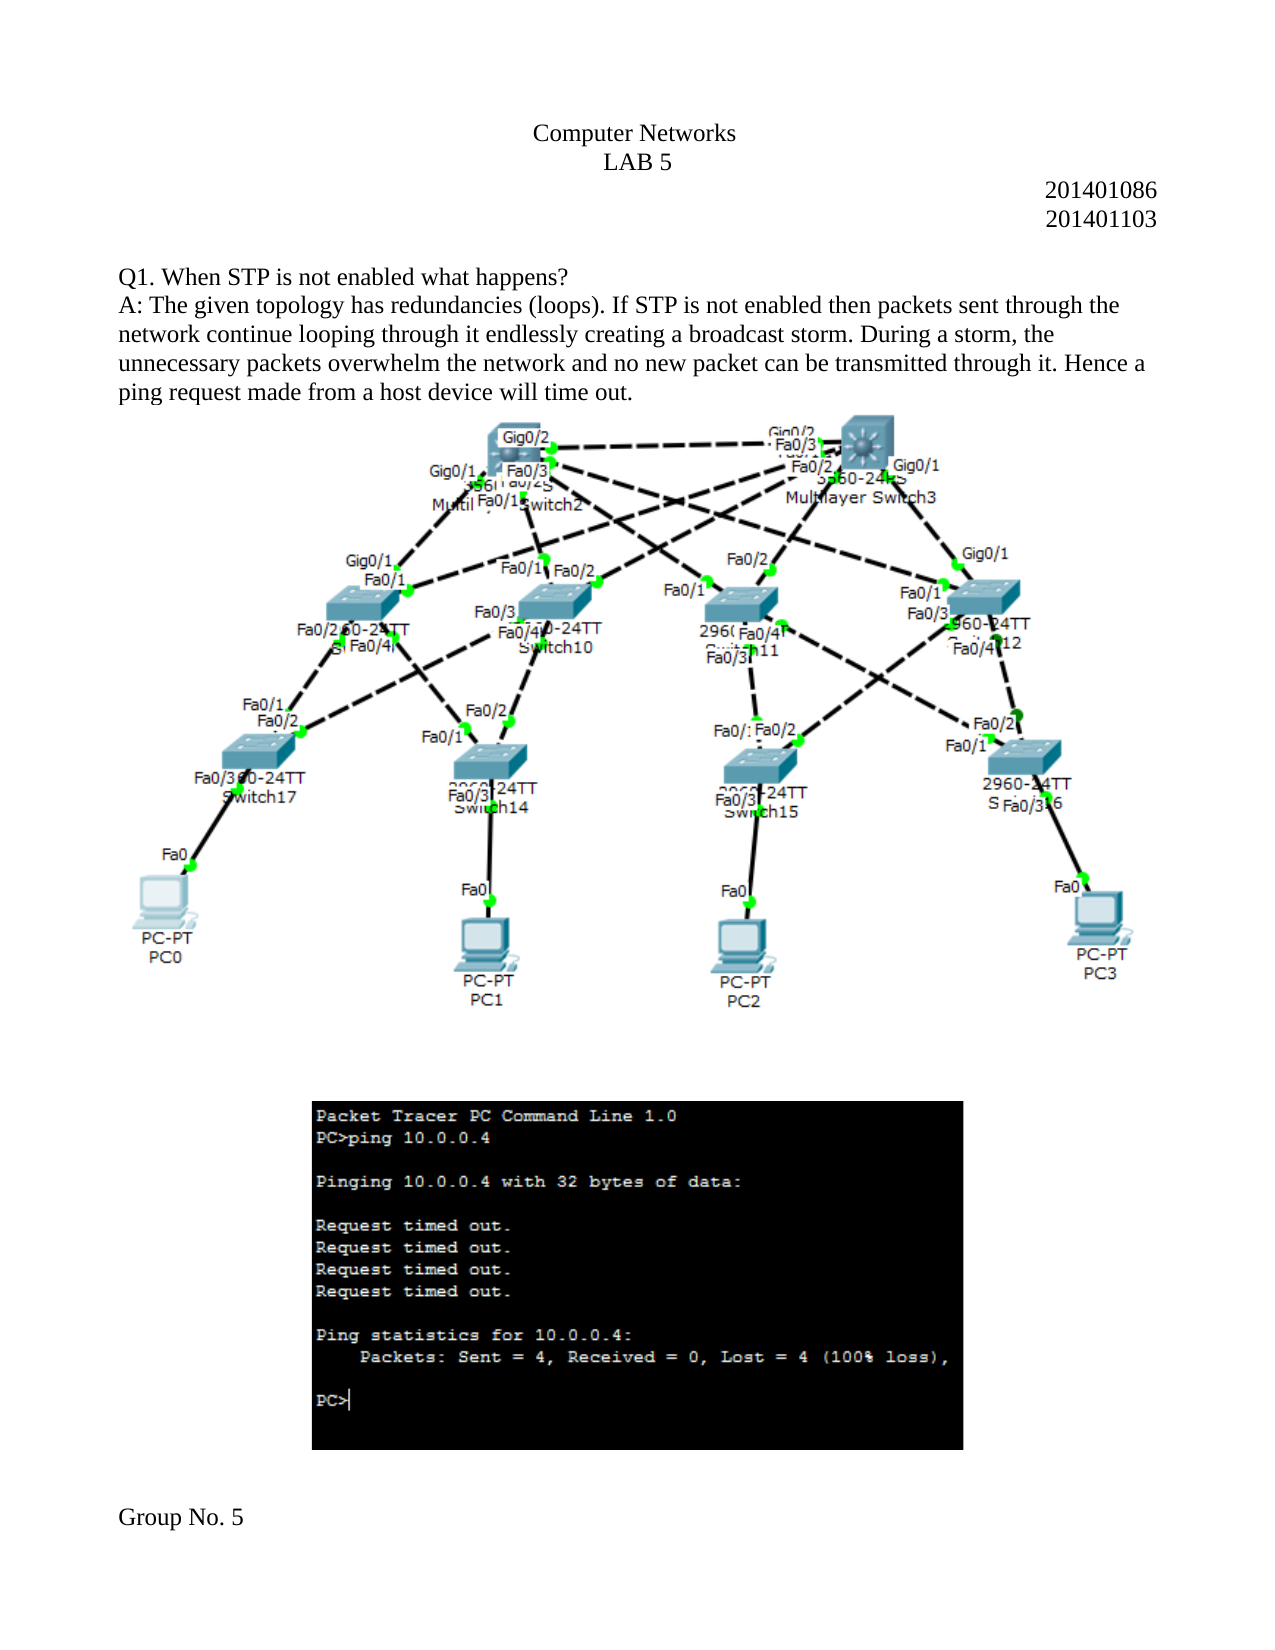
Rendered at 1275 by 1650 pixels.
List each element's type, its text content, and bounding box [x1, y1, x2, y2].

text Q1. When STP is not enabled what happens? [118, 262, 1157, 291]
text 201401103 [118, 204, 1157, 233]
text LAB 5 [118, 147, 1157, 176]
text 201401086 [118, 176, 1157, 204]
text A: The given topology has redundancies (loops). If STP is not enabled then packets sent through the network continue looping through it endlessly creating a broadcast storm. During a storm, the unnecessary packets overwhelm the network and no new packet can be transmitted through it. Hence a ping request made from a host device will time out. [118, 291, 1157, 405]
picture [311, 1101, 964, 1450]
text Computer Networks [118, 118, 1157, 147]
picture [118, 405, 1157, 1044]
